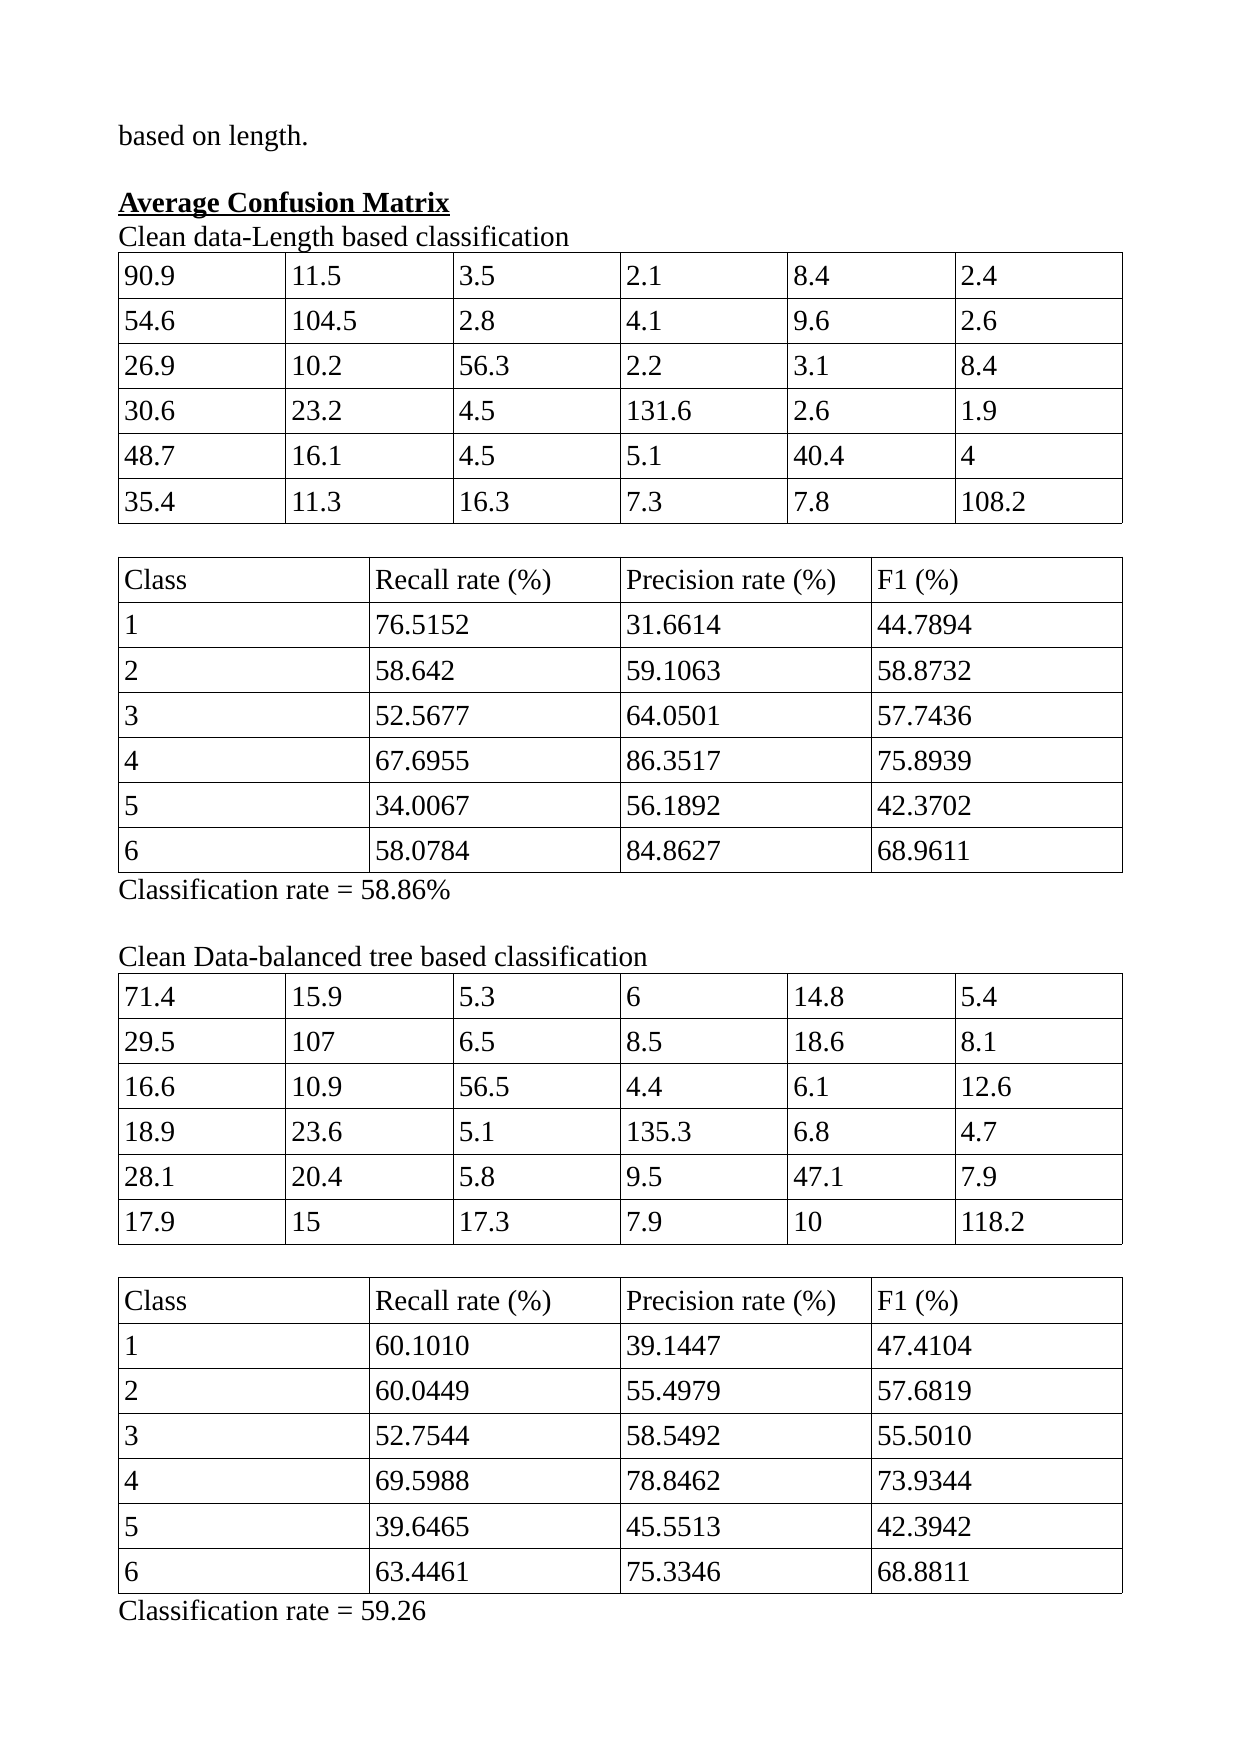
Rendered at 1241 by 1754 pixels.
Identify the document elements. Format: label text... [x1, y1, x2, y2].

table_header 15.9 [286, 974, 453, 1018]
table_cell 4.1 [621, 299, 787, 342]
table_cell 60.0449 [370, 1369, 620, 1413]
table_cell 68.8811 [872, 1549, 1122, 1593]
table_cell 47.4104 [872, 1324, 1122, 1367]
table_cell 8.5 [621, 1019, 787, 1063]
table_cell 60.1010 [370, 1324, 620, 1367]
table_header Class [119, 1278, 369, 1322]
table_cell 18.6 [788, 1019, 955, 1063]
table_cell 131.6 [621, 389, 787, 433]
table_cell 63.4461 [370, 1549, 620, 1593]
table_cell 12.6 [956, 1064, 1122, 1108]
table_header 6 [621, 974, 787, 1018]
table_cell 6.5 [454, 1019, 620, 1063]
text Clean Data-balanced tree based classification [118, 939, 1122, 973]
table_cell 3.1 [788, 344, 955, 388]
table_cell 17.9 [119, 1200, 285, 1244]
table_cell 55.5010 [872, 1414, 1122, 1458]
table_cell 9.6 [788, 299, 955, 342]
table_cell 3 [119, 1414, 369, 1458]
table_cell 48.7 [119, 434, 285, 478]
table_cell 6 [119, 1549, 369, 1593]
text Classification rate = 59.26 [118, 1594, 1122, 1627]
table_cell 4.5 [454, 434, 620, 478]
table_header Precision rate (%) [621, 558, 871, 602]
table_cell 42.3942 [872, 1504, 1122, 1548]
table_cell 2 [119, 648, 369, 692]
table_header Precision rate (%) [621, 1278, 871, 1322]
table_cell 2 [119, 1369, 369, 1413]
table_cell 11.3 [286, 479, 453, 523]
table_cell 18.9 [119, 1109, 285, 1153]
text Average Confusion Matrix [118, 185, 1122, 219]
table_cell 58.5492 [621, 1414, 871, 1458]
table_cell 2.6 [956, 299, 1122, 342]
table_header Class [119, 558, 369, 602]
table_cell 26.9 [119, 344, 285, 388]
table_cell 6 [119, 828, 369, 872]
table_cell 59.1063 [621, 648, 871, 692]
table_cell 17.3 [454, 1200, 620, 1244]
table_cell 35.4 [119, 479, 285, 523]
table_cell 58.642 [370, 648, 620, 692]
table_header 2.4 [956, 253, 1122, 297]
table_cell 75.3346 [621, 1549, 871, 1593]
table_cell 84.8627 [621, 828, 871, 872]
table_cell 29.5 [119, 1019, 285, 1063]
table_cell 15 [286, 1200, 453, 1244]
table_header 5.3 [454, 974, 620, 1018]
table_cell 28.1 [119, 1155, 285, 1198]
table_header 3.5 [454, 253, 620, 297]
table_cell 7.9 [956, 1155, 1122, 1198]
table_cell 56.5 [454, 1064, 620, 1108]
table_cell 135.3 [621, 1109, 787, 1153]
table_cell 3 [119, 693, 369, 737]
table_cell 76.5152 [370, 603, 620, 647]
table_cell 7.9 [621, 1200, 787, 1244]
table_cell 45.5513 [621, 1504, 871, 1548]
table_cell 8.1 [956, 1019, 1122, 1063]
table_cell 44.7894 [872, 603, 1122, 647]
table_cell 47.1 [788, 1155, 955, 1198]
table_cell 58.8732 [872, 648, 1122, 692]
table_cell 56.1892 [621, 783, 871, 827]
table_cell 9.5 [621, 1155, 787, 1198]
table_header 11.5 [286, 253, 453, 297]
table_cell 108.2 [956, 479, 1122, 523]
table_cell 67.6955 [370, 738, 620, 782]
table_cell 34.0067 [370, 783, 620, 827]
table_cell 1 [119, 1324, 369, 1367]
table_cell 1.9 [956, 389, 1122, 433]
table_cell 5 [119, 783, 369, 827]
table_cell 6.1 [788, 1064, 955, 1108]
table_cell 4 [119, 738, 369, 782]
table_header 2.1 [621, 253, 787, 297]
table_cell 57.7436 [872, 693, 1122, 737]
table_cell 4.4 [621, 1064, 787, 1108]
table_cell 6.8 [788, 1109, 955, 1153]
table_cell 58.0784 [370, 828, 620, 872]
table_cell 8.4 [956, 344, 1122, 388]
table_cell 7.8 [788, 479, 955, 523]
table_cell 5.1 [621, 434, 787, 478]
table_cell 4.5 [454, 389, 620, 433]
table_header F1 (%) [872, 558, 1122, 602]
table_cell 5.1 [454, 1109, 620, 1153]
table_cell 2.8 [454, 299, 620, 342]
table_cell 39.1447 [621, 1324, 871, 1367]
table_cell 42.3702 [872, 783, 1122, 827]
table_cell 55.4979 [621, 1369, 871, 1413]
table_cell 118.2 [956, 1200, 1122, 1244]
table_cell 16.6 [119, 1064, 285, 1108]
table_cell 23.6 [286, 1109, 453, 1153]
table_cell 10.9 [286, 1064, 453, 1108]
table_header 71.4 [119, 974, 285, 1018]
table_cell 4 [956, 434, 1122, 478]
table_cell 1 [119, 603, 369, 647]
table_header F1 (%) [872, 1278, 1122, 1322]
table_cell 30.6 [119, 389, 285, 433]
table_cell 56.3 [454, 344, 620, 388]
table_cell 54.6 [119, 299, 285, 342]
table_cell 52.7544 [370, 1414, 620, 1458]
table_cell 104.5 [286, 299, 453, 342]
table_cell 5.8 [454, 1155, 620, 1198]
table_cell 86.3517 [621, 738, 871, 782]
table_cell 2.6 [788, 389, 955, 433]
table_header 90.9 [119, 253, 285, 297]
text Clean data-Length based classification [118, 219, 1122, 252]
table_cell 78.8462 [621, 1459, 871, 1503]
table_cell 10 [788, 1200, 955, 1244]
table_cell 5 [119, 1504, 369, 1548]
table_cell 64.0501 [621, 693, 871, 737]
table_cell 10.2 [286, 344, 453, 388]
table_cell 4.7 [956, 1109, 1122, 1153]
table_header Recall rate (%) [370, 1278, 620, 1322]
table_cell 31.6614 [621, 603, 871, 647]
table_cell 40.4 [788, 434, 955, 478]
table_header 14.8 [788, 974, 955, 1018]
table_cell 68.9611 [872, 828, 1122, 872]
table_cell 16.3 [454, 479, 620, 523]
table_cell 69.5988 [370, 1459, 620, 1503]
table_cell 75.8939 [872, 738, 1122, 782]
table_header 5.4 [956, 974, 1122, 1018]
table_cell 7.3 [621, 479, 787, 523]
table_cell 57.6819 [872, 1369, 1122, 1413]
table_cell 16.1 [286, 434, 453, 478]
text Classification rate = 58.86% [118, 873, 1122, 906]
table_cell 52.5677 [370, 693, 620, 737]
text based on length. [118, 118, 1122, 152]
table_cell 23.2 [286, 389, 453, 433]
table_header 8.4 [788, 253, 955, 297]
table_header Recall rate (%) [370, 558, 620, 602]
table_cell 73.9344 [872, 1459, 1122, 1503]
table_cell 107 [286, 1019, 453, 1063]
table_cell 4 [119, 1459, 369, 1503]
table_cell 2.2 [621, 344, 787, 388]
table_cell 20.4 [286, 1155, 453, 1198]
table_cell 39.6465 [370, 1504, 620, 1548]
